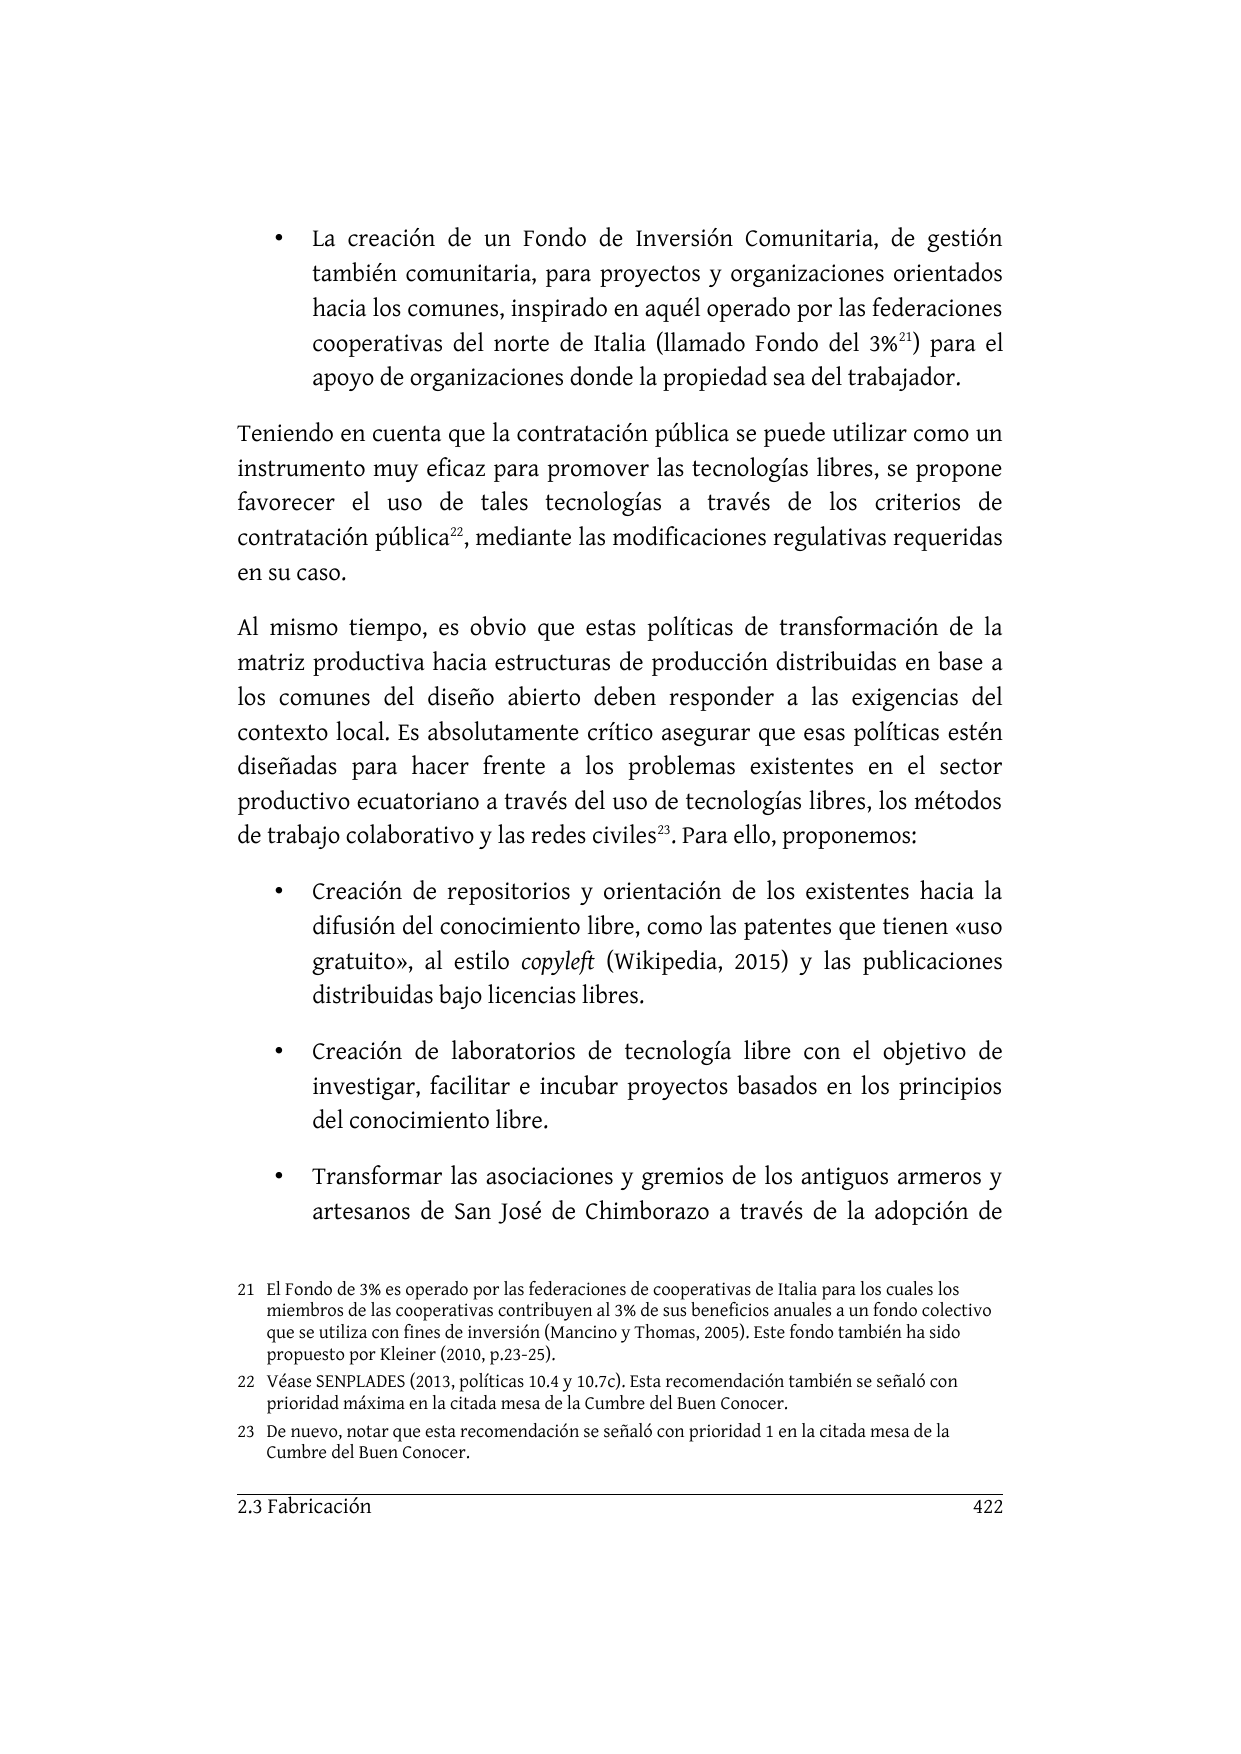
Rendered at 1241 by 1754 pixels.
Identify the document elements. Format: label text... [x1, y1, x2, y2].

text Al mismo tiempo, es obvio que estas políticas de transformación de la matriz productiva hacia estructuras de producción distribuidas en base a los comunes del diseño abierto deben responder a las exigencias del contexto local. Es absolutamente crítico asegurar que esas políticas estén diseñadas para hacer frente a los problemas existentes en el sector productivo ecuatoriano a través del uso de tecnologías libres, los métodos de trabajo colaborativo y las redes civiles. Para ello, proponemos: [237, 614, 1003, 851]
text Teniendo en cuenta que la contratación pública se puede utilizar como un instrumento muy eficaz para promover las tecnologías libres, se propone favorecer el uso de tales tecnologías a través de los criterios de contratación pública, mediante las modificaciones regulativas requeridas en su caso. [237, 419, 1003, 587]
list Creación de repositorios y orientación de los existentes hacia la difusión del conocimiento libre, como las patentes que tienen «uso gratuito», al estilo copyleft (Wikipedia, 2015) y las publicaciones distribuidas bajo licencias libres. [274, 878, 1003, 1011]
list Creación de laboratorios de tecnología libre con el objetivo de investigar, facilitar e incubar proyectos basados en los principios del conocimiento libre. [274, 1038, 1003, 1136]
list El Fondo de 3% es operado por las federaciones de cooperativas de Italia para los cuales los miembros de las cooperativas contribuyen al 3% de sus beneficios anuales a un fondo colectivo que se utiliza con fines de inversión (Mancino y Thomas, 2005). Este fondo también ha sido propuesto por Kleiner (2010, p.23-25). [237, 1278, 1003, 1365]
list La creación de un Fondo de Inversión Comunitaria, de gestión también comunitaria, para proyectos y organizaciones orientados hacia los comunes, inspirado en aquél operado por las federaciones cooperativas del norte de Italia (llamado Fondo del 3%) para el apoyo de organizaciones donde la propiedad sea del trabajador. [274, 225, 1003, 393]
text Véase SENPLADES (2013, políticas 10.4 y 10.7c). Esta recomendación también se señaló con prioridad máxima en la citada mesa de la Cumbre del Buen Conocer. [237, 1371, 1003, 1414]
text De nuevo, notar que esta recomendación se señaló con prioridad 1 en la citada mesa de la Cumbre del Buen Conocer. [237, 1421, 1003, 1464]
list Transformar las asociaciones y gremios de los antiguos armeros y artesanos de San José de Chimborazo a través de la adopción de [274, 1163, 1003, 1226]
